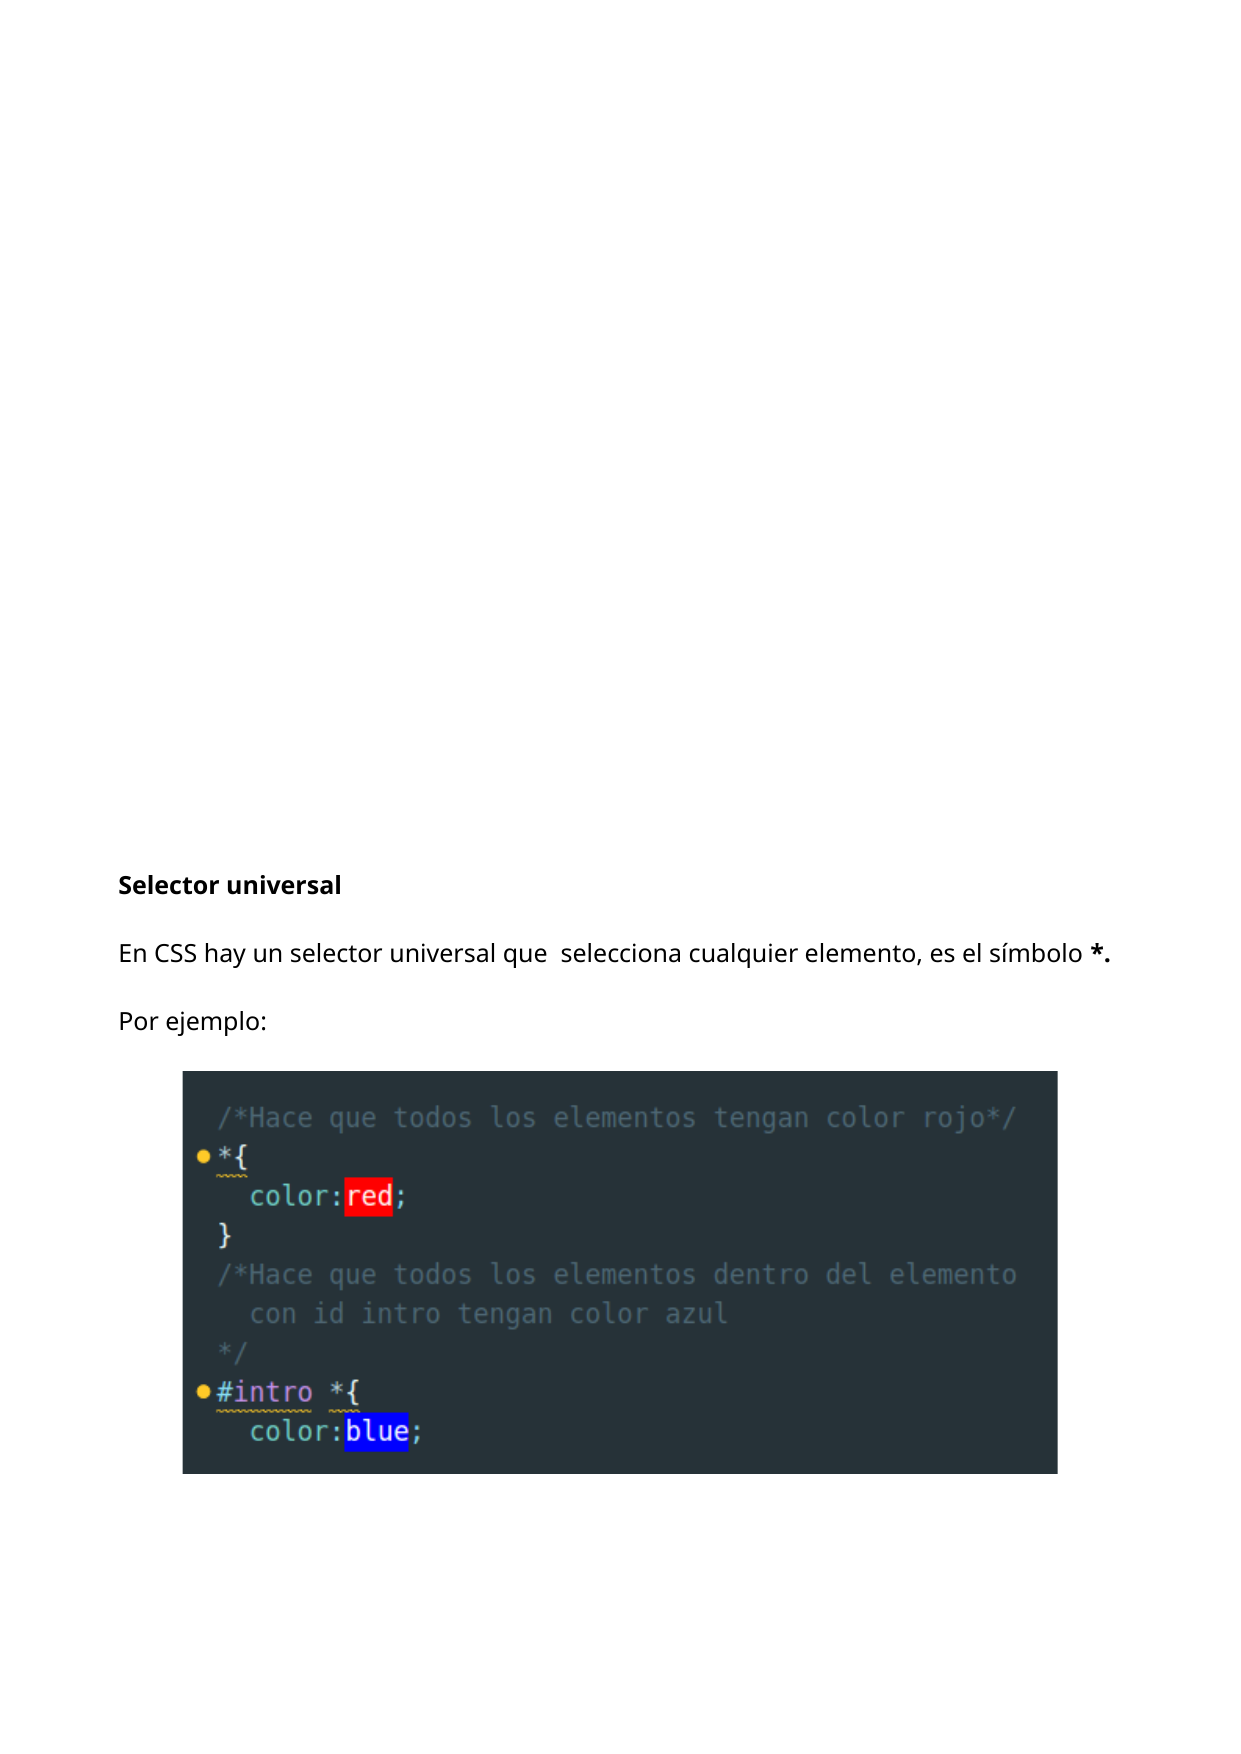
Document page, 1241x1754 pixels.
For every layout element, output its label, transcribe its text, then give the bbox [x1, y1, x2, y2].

text En CSS hay un selector universal que selecciona cualquier elemento, es el símbolo *. [118, 936, 1122, 970]
text Selector universal [118, 867, 1122, 902]
text Por ejemplo: [118, 1004, 1122, 1038]
picture [182, 1071, 1058, 1474]
